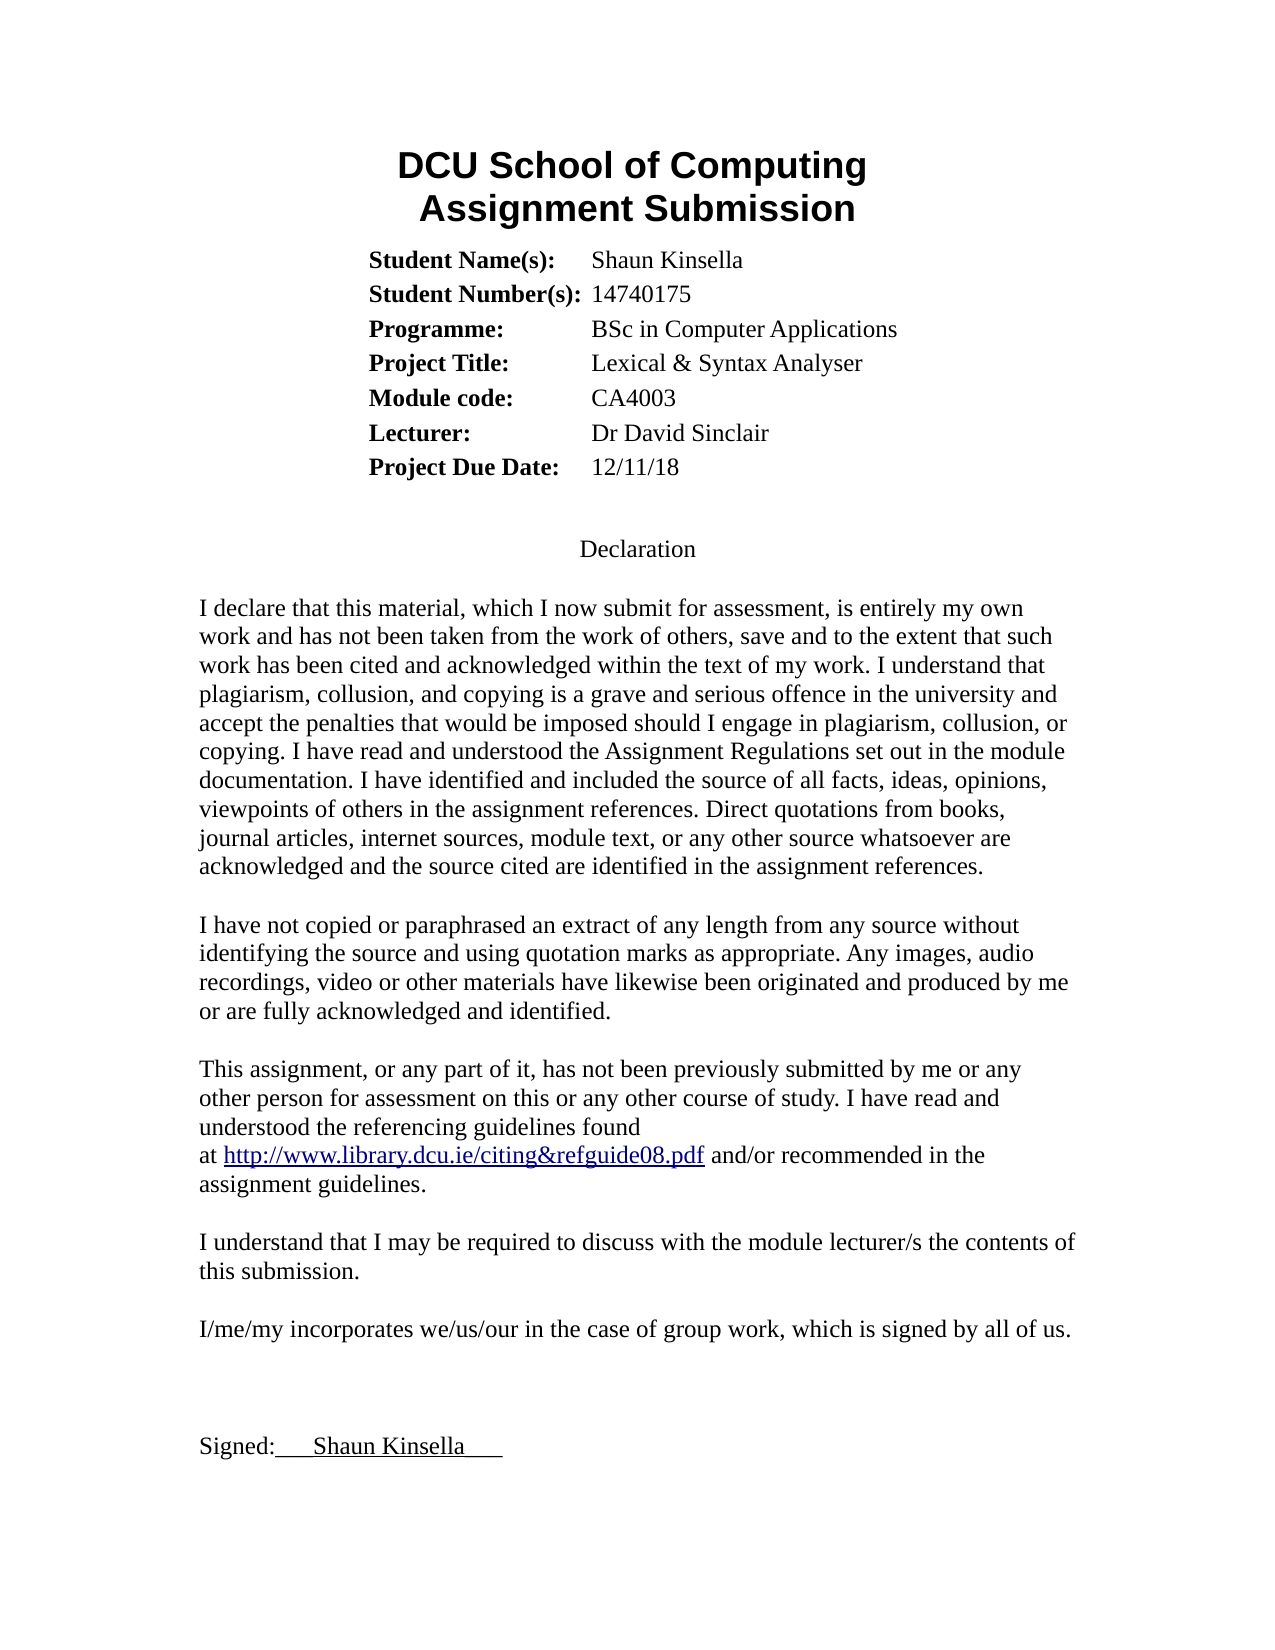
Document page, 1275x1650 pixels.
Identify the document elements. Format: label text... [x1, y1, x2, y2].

table_cell Project Due Date: [366, 449, 588, 484]
table_cell Project Title: [366, 346, 588, 380]
table_cell Student Number(s): [366, 276, 588, 311]
table_cell Dr David Sinclair [588, 415, 909, 449]
table_header Shaun Kinsella [588, 242, 909, 276]
table_cell Programme: [366, 311, 588, 346]
table_cell 12/11/18 [588, 449, 909, 484]
table_cell 14740175 [588, 276, 909, 311]
table_header Declaration I declare that this material, which I now submit for assessment, is entirely my own work and has not been taken from the work of others, save and to the extent that such work has been cited and acknowledged within the text of my work. I understand that plagiarism, collusion, and copying is a grave and serious offence in the university and accept the penalties that would be imposed should I engage in plagiarism, collusion, or copying. I have read and understood the Assignment Regulations set out in the module documentation. I have identified and included the source of all facts, ideas, opinions, viewpoints of others in the assignment references. Direct quotations from books, journal articles, internet sources, module text, or any other source whatsoever are acknowledged and the source cited are identified in the assignment references. I have not copied or paraphrased an extract of any length from any source without identifying the source and using quotation marks as appropriate. Any images, audio recordings, video or other materials have likewise been originated and produced by me or are fully acknowledged and identified. This assignment, or any part of it, has not been previously submitted by me or any other person for assessment on this or any other course of study. I have read and understood the referencing guidelines found at http://www.library.dcu.ie/citing&refguide08.pdf and/or recommended in the assignment guidelines. I understand that I may be required to discuss with the module lecturer/s the contents of this submission. I/me/my incorporates we/us/our in the case of group work, which is signed by all of us. Signed:___Shaun Kinsella___ [196, 532, 1079, 1492]
table_cell BSc in Computer Applications [588, 311, 909, 346]
table_cell CA4003 [588, 380, 909, 415]
table_cell Lecturer: [366, 415, 588, 449]
subtitle DCU School of Computing Assignment Submission [118, 143, 1157, 229]
table_cell Lexical & Syntax Analyser [588, 346, 909, 380]
table_header Student Name(s): [366, 242, 588, 276]
table_cell Module code: [366, 380, 588, 415]
